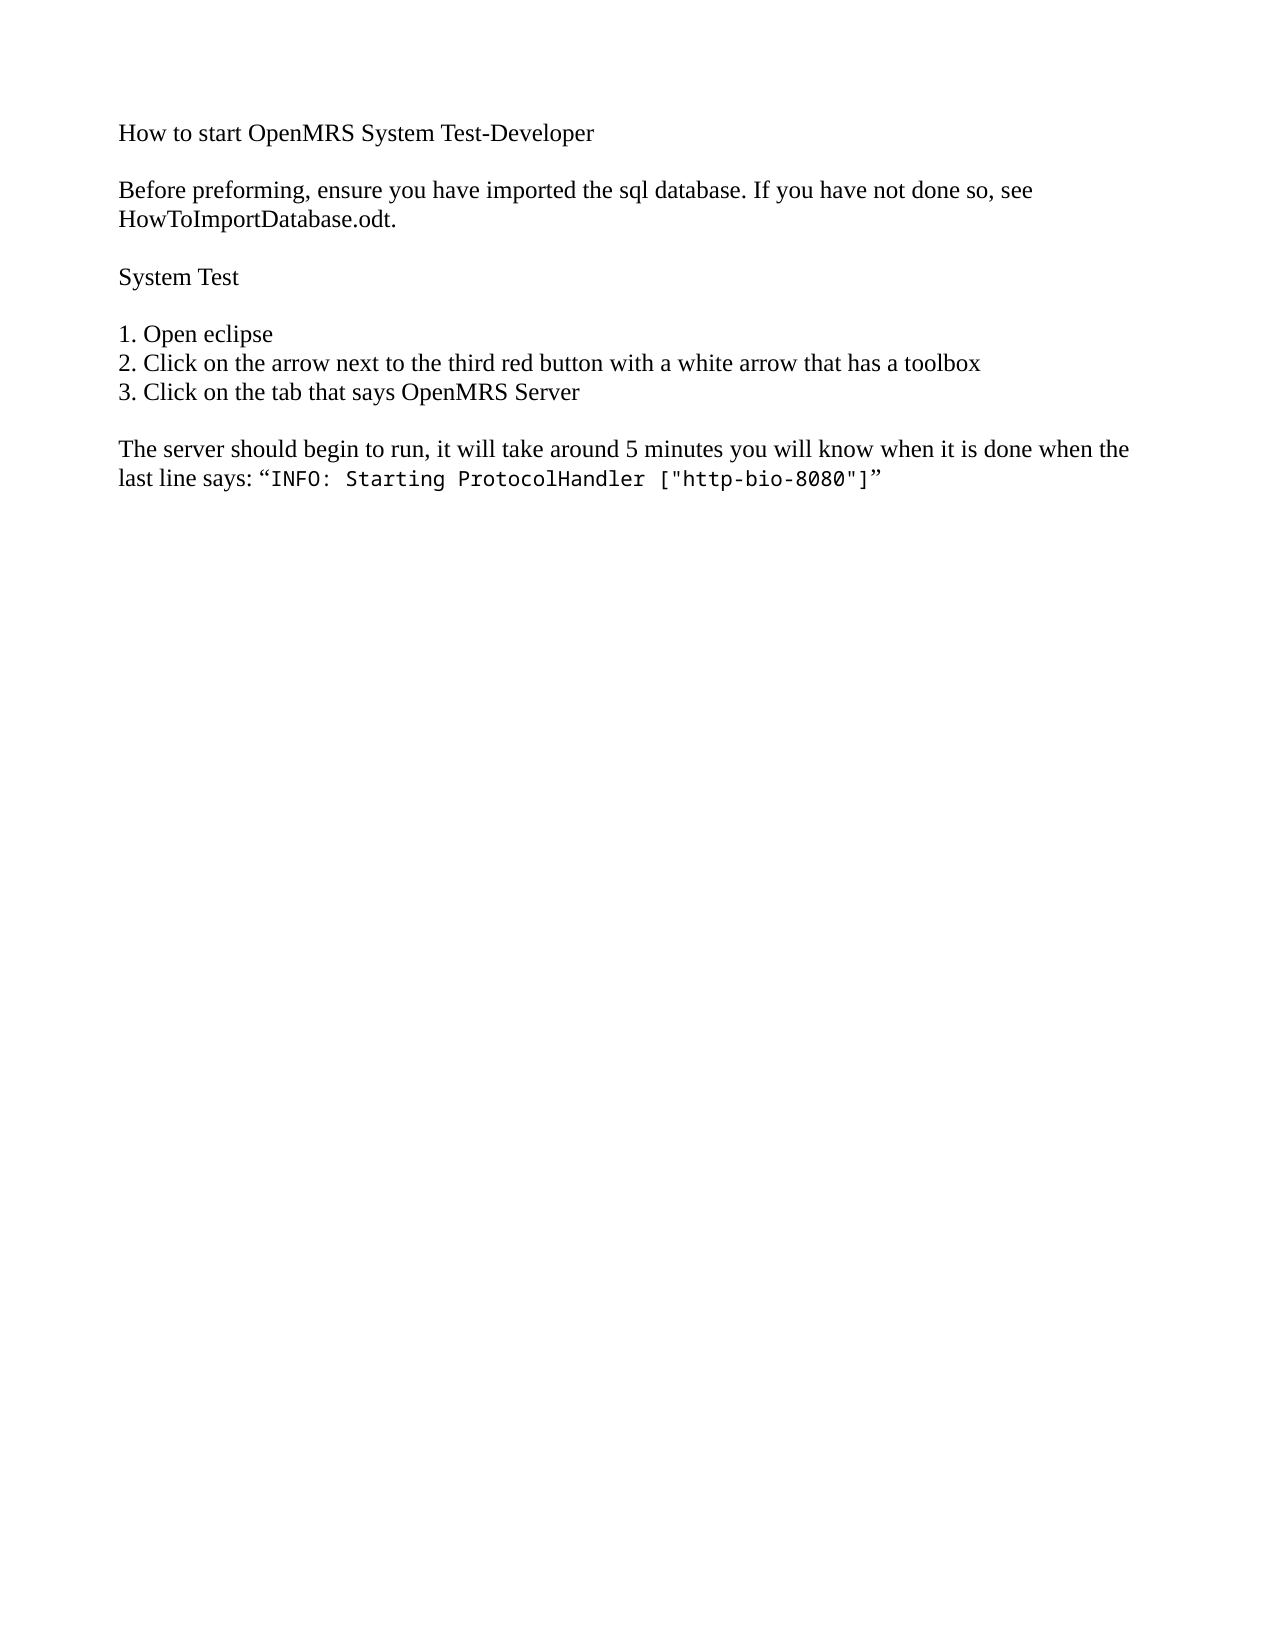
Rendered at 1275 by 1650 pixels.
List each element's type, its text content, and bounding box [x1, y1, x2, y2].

text Before preforming, ensure you have imported the sql database. If you have not done so, see HowToImportDatabase.odt. [118, 176, 1157, 233]
text System Test [118, 262, 1157, 291]
text 3. Click on the tab that says OpenMRS Server [118, 377, 1157, 406]
text The server should begin to run, it will take around 5 minutes you will know when it is done when the last line says: “INFO: Starting ProtocolHandler ["http-bio-8080"]” [118, 434, 1157, 493]
text 1. Open eclipse [118, 319, 1157, 348]
text 2. Click on the arrow next to the third red button with a white arrow that has a toolbox [118, 348, 1157, 377]
text How to start OpenMRS System Test-Developer [118, 118, 1157, 147]
